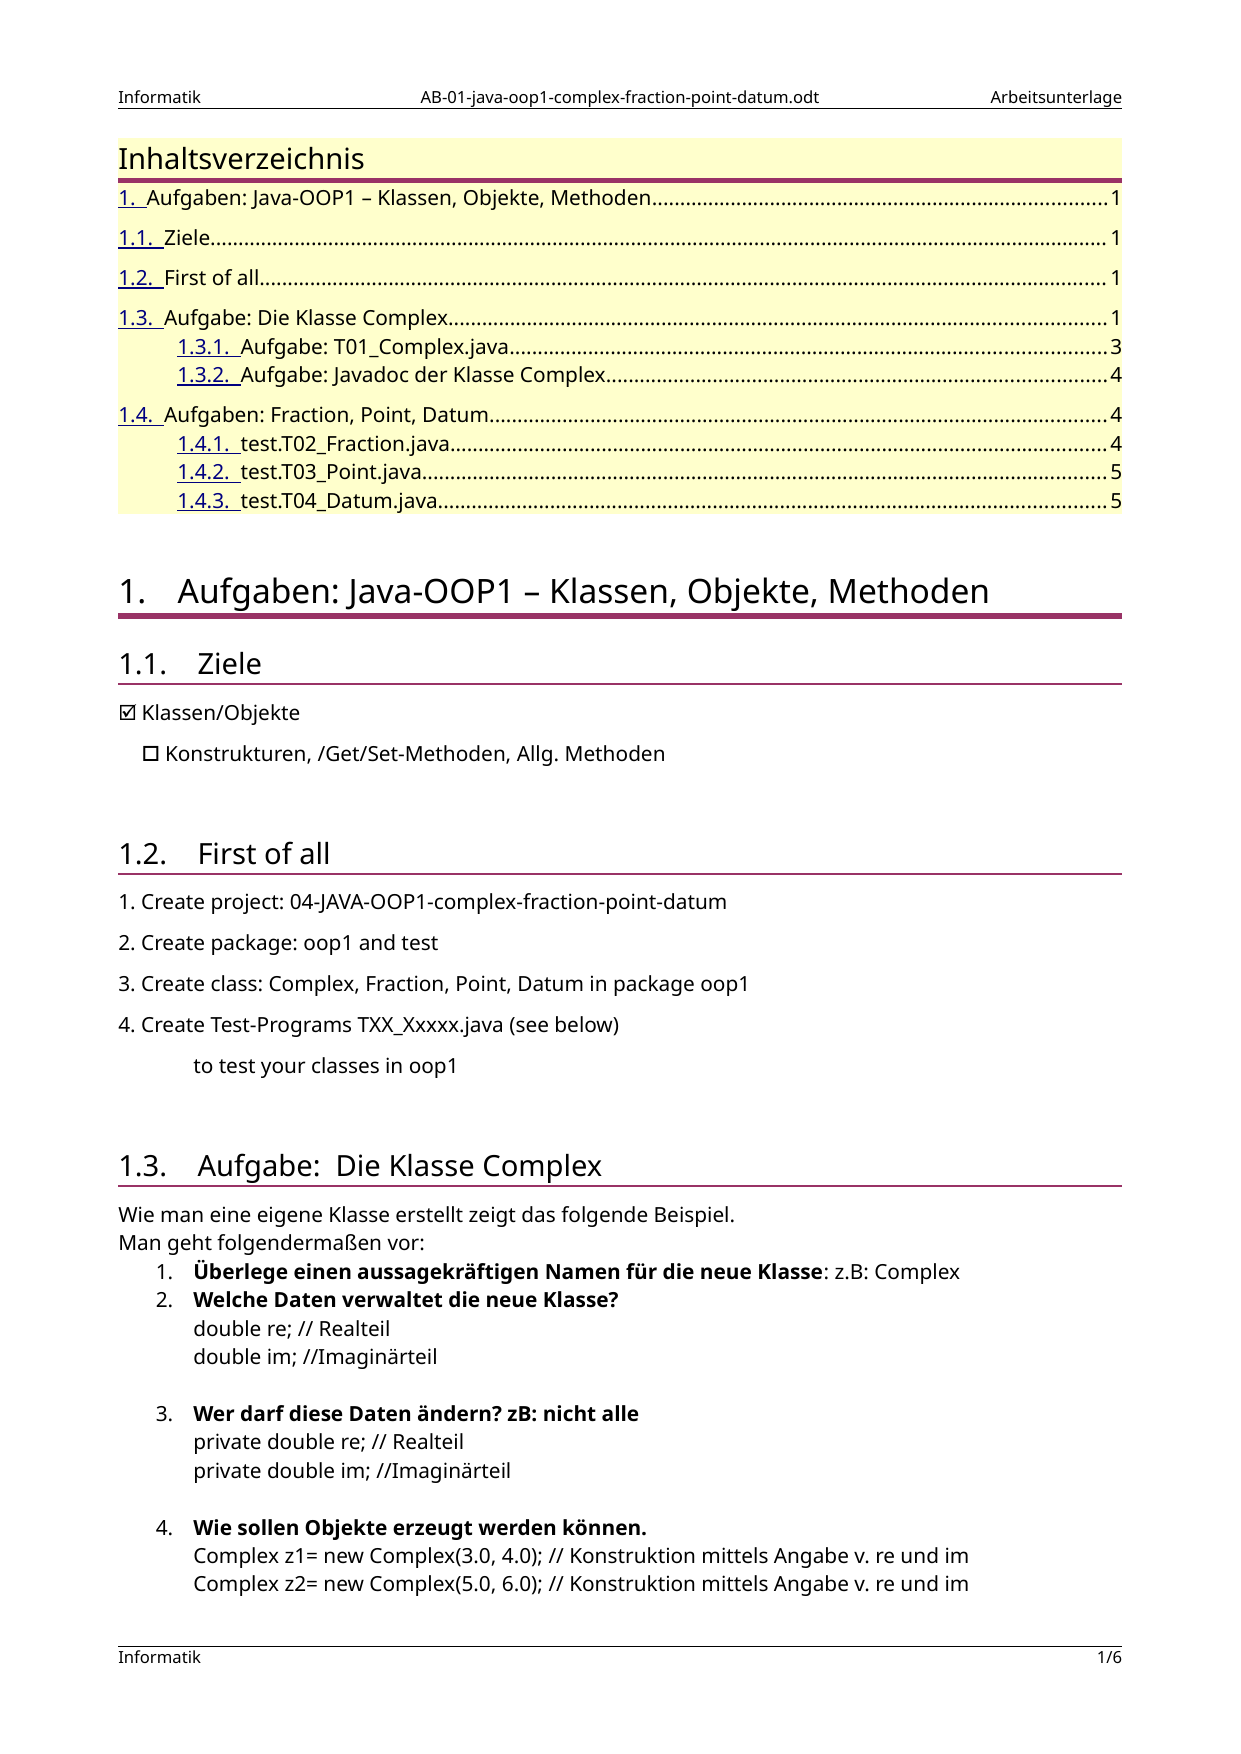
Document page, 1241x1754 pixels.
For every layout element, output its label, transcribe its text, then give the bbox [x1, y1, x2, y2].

list Wer darf diese Daten ändern? zB: nicht alle [156, 1399, 1122, 1427]
text 1.4.1. test.T02_Fraction.java 4 [177, 429, 1122, 457]
text 1.3.2. Aufgabe: Javadoc der Klasse Complex 4 [177, 360, 1122, 389]
text Man geht folgendermaßen vor: [118, 1228, 1122, 1257]
list Konstrukturen, /Get/Set-Methoden, Allg. Methoden [141, 739, 1122, 767]
subtitle First of all [118, 833, 1122, 873]
text 1.4.3. test.T04_Datum.java 5 [177, 486, 1122, 514]
text Wie man eine eigene Klasse erstellt zeigt das folgende Beispiel. [118, 1200, 1122, 1228]
text 2. Create package: oop1 and test [118, 928, 1122, 957]
text 1.1. Ziele 1 [118, 223, 1122, 251]
text 1.4. Aufgaben: Fraction, Point, Datum 4 [118, 401, 1122, 429]
subtitle Aufgaben: Java-OOP1 – Klassen, Objekte, Methoden [118, 568, 1122, 613]
text to test your classes in oop1 [118, 1051, 1122, 1080]
subtitle Ziele [118, 644, 1122, 683]
list private double re; // Realteil private double im; //Imaginärteil [156, 1427, 1122, 1513]
text 1.3.1. Aufgabe: T01_Complex.java 3 [177, 332, 1122, 360]
subtitle Inhaltsverzeichnis [118, 138, 1122, 178]
text 1. Create project: 04-JAVA-OOP1-complex-fraction-point-datum [118, 887, 1122, 916]
list Wie sollen Objekte erzeugt werden können. Complex z1= new Complex(3.0, 4.0); // Konstruktion mittels Angabe v. re und im Complex z2= new Complex(5.0, 6.0); // Konstruktion mittels Angabe v. re und im [156, 1513, 1122, 1598]
list Überlege einen aussagekräftigen Namen für die neue Klasse: z.B: Complex [156, 1257, 1122, 1285]
subtitle Aufgabe: Die Klasse Complex [118, 1146, 1122, 1185]
text 3. Create class: Complex, Fraction, Point, Datum in package oop1 [118, 969, 1122, 998]
text 1.3. Aufgabe: Die Klasse Complex 1 [118, 303, 1122, 332]
text 1. Aufgaben: Java-OOP1 – Klassen, Objekte, Methoden 1 [118, 183, 1122, 211]
list Welche Daten verwaltet die neue Klasse? double re; // Realteil double im; //Imaginärteil [156, 1285, 1122, 1399]
text 1.4.2. test.T03_Point.java 5 [177, 457, 1122, 486]
list Klassen/Objekte [118, 698, 1122, 726]
text 1.2. First of all 1 [118, 263, 1122, 292]
text 4. Create Test-Programs TXX_Xxxxx.java (see below) [118, 1010, 1122, 1039]
